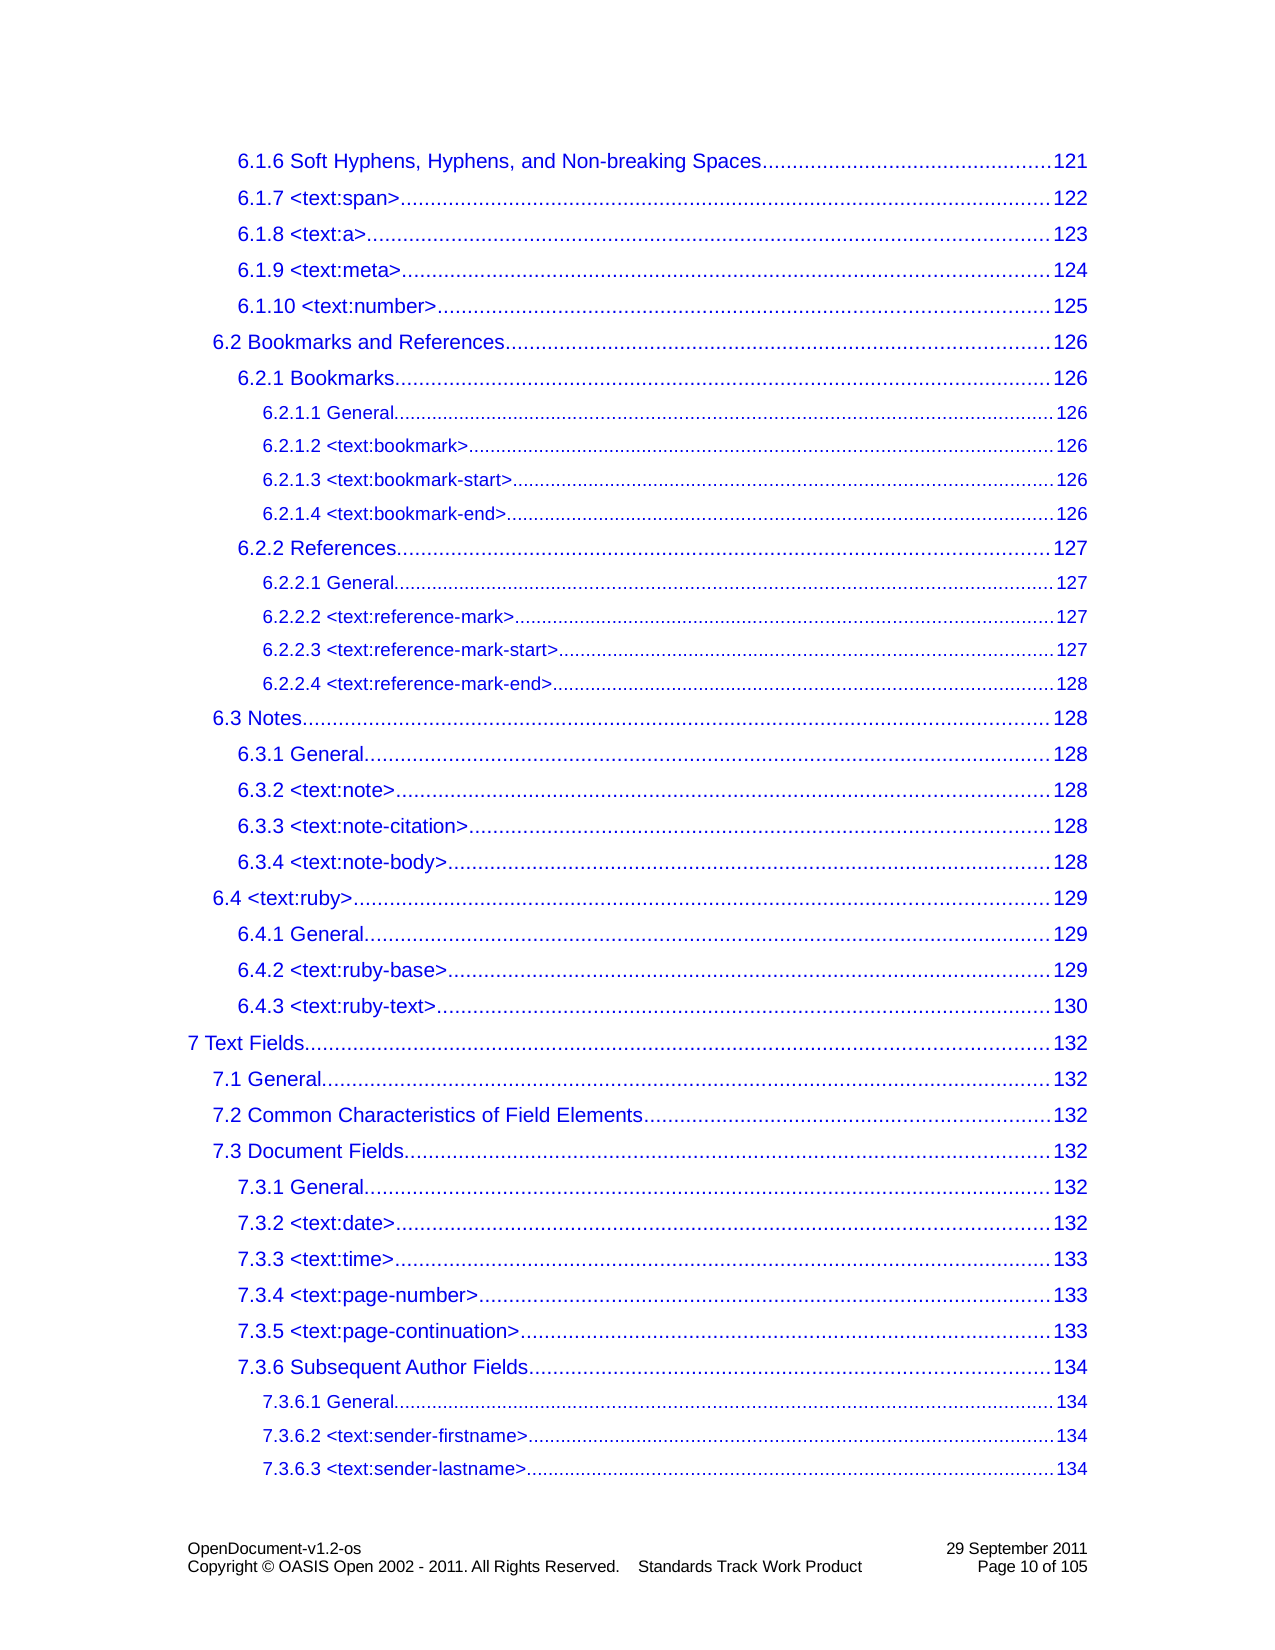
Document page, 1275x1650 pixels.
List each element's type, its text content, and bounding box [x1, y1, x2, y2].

text 7.3.6 Subsequent Author Fields 134 [237, 1355, 1088, 1379]
text 6.2.1.2 <text:bookmark> 126 [262, 436, 1088, 457]
text 6.4.2 <text:ruby-base> 129 [237, 959, 1088, 982]
text 7.2 Common Characteristics of Field Elements 132 [212, 1103, 1088, 1127]
text 6.1.8 <text:a> 123 [237, 222, 1088, 246]
text 6.2.2.2 <text:reference-mark> 127 [262, 606, 1088, 627]
text 6.3.2 <text:note> 128 [237, 779, 1088, 802]
text 7.3.6.3 <text:sender-lastname> 134 [262, 1458, 1088, 1479]
text 6.2.1.1 General 126 [262, 402, 1088, 423]
text 6.1.9 <text:meta> 124 [237, 258, 1088, 282]
text 7.3.6.2 <text:sender-firstname> 134 [262, 1425, 1088, 1446]
text 6.2.1 Bookmarks 126 [237, 366, 1088, 390]
text 7.3.2 <text:date> 132 [237, 1211, 1088, 1235]
text 6.3 Notes 128 [212, 707, 1088, 730]
text 7.3.3 <text:time> 133 [237, 1247, 1088, 1271]
text 7.3.5 <text:page-continuation> 133 [237, 1319, 1088, 1343]
text 6.3.4 <text:note-body> 128 [237, 851, 1088, 874]
text 6.4.3 <text:ruby-text> 130 [237, 995, 1088, 1018]
text 6.1.6 Soft Hyphens, Hyphens, and Non-breaking Spaces 121 [237, 150, 1088, 173]
text 6.2.1.4 <text:bookmark-end> 126 [262, 503, 1088, 524]
text 7.3.1 General 132 [237, 1175, 1088, 1199]
text 6.3.3 <text:note-citation> 128 [237, 815, 1088, 838]
text 6.2.2.1 General 127 [262, 572, 1088, 593]
text 7.3.4 <text:page-number> 133 [237, 1283, 1088, 1307]
text 7.3 Document Fields 132 [212, 1139, 1088, 1163]
text 6.2.1.3 <text:bookmark-start> 126 [262, 469, 1088, 490]
text 6.4 <text:ruby> 129 [212, 887, 1088, 910]
text 6.2.2 References 127 [237, 536, 1088, 560]
text 6.4.1 General 129 [237, 923, 1088, 946]
text 7.1 General 132 [212, 1067, 1088, 1091]
text 6.2.2.4 <text:reference-mark-end> 128 [262, 673, 1088, 694]
text 6.3.1 General 128 [237, 743, 1088, 766]
text 7 Text Fields 132 [187, 1031, 1088, 1054]
text 6.2.2.3 <text:reference-mark-start> 127 [262, 639, 1088, 661]
text 7.3.6.1 General 134 [262, 1391, 1088, 1412]
text 6.1.10 <text:number> 125 [237, 294, 1088, 318]
text 6.2 Bookmarks and References 126 [212, 330, 1088, 354]
text 6.1.7 <text:span> 122 [237, 186, 1088, 209]
